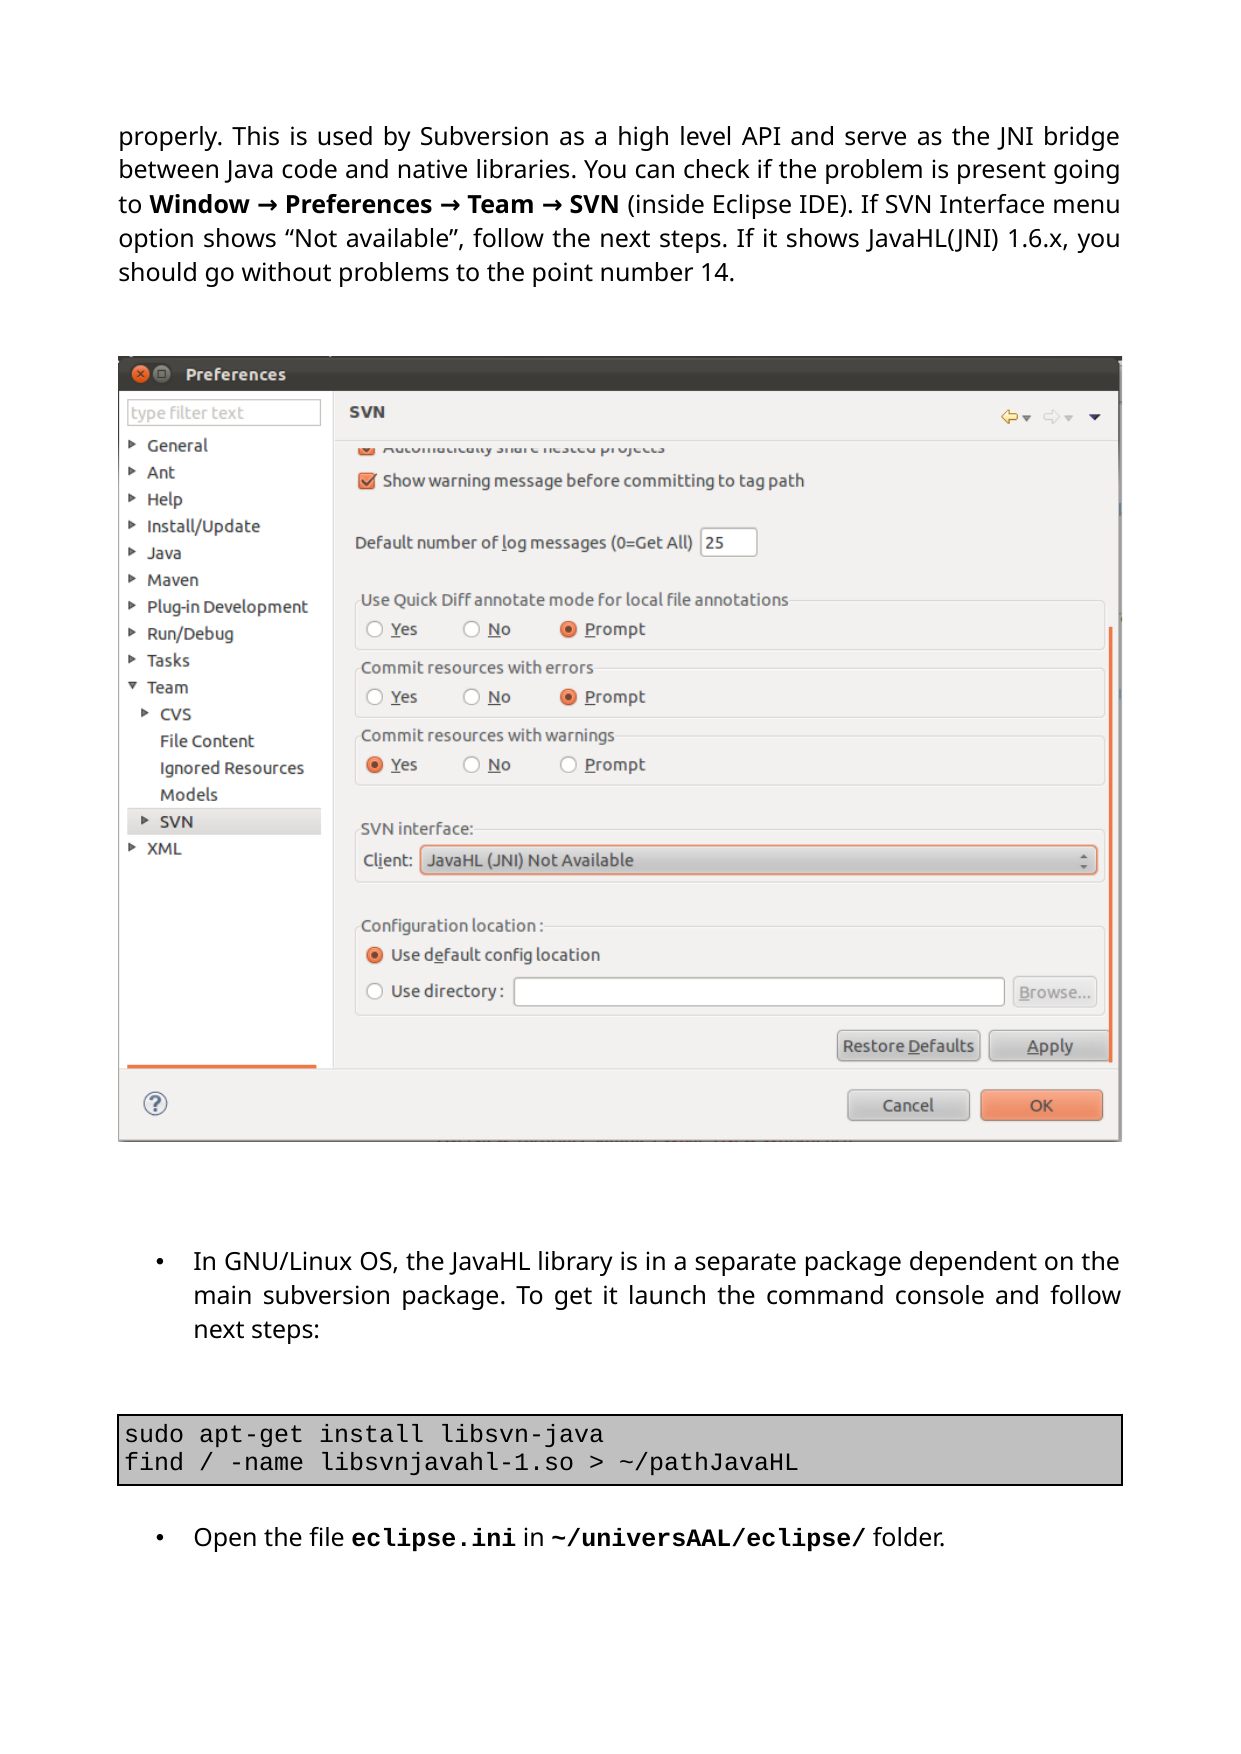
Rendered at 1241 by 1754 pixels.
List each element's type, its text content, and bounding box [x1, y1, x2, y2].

subtitle properly. This is used by Subversion as a high level API and serve as the JNI bridge between Java code and native libraries. You can check if the problem is present going to Window → Preferences → Team → SVN (inside Eclipse IDE). If SVN Interface menu option shows “Not available”, follow the next steps. If it shows JavaHL(JNI) 1.6.x, you should go without problems to the point number 14. [118, 118, 1122, 288]
picture [118, 356, 1123, 1142]
subtitle In GNU/Linux OS, the JavaHL library is in a separate package dependent on the main subversion package. To get it launch the command console and follow next steps: [156, 1243, 1122, 1346]
subtitle Open the file eclipse.ini in ~/universAAL/eclipse/ folder. [156, 1520, 1122, 1554]
table_header sudo apt-get install libsvn-java find / -name libsvnjavahl-1.so > ~/pathJavaHL [119, 1416, 1121, 1484]
